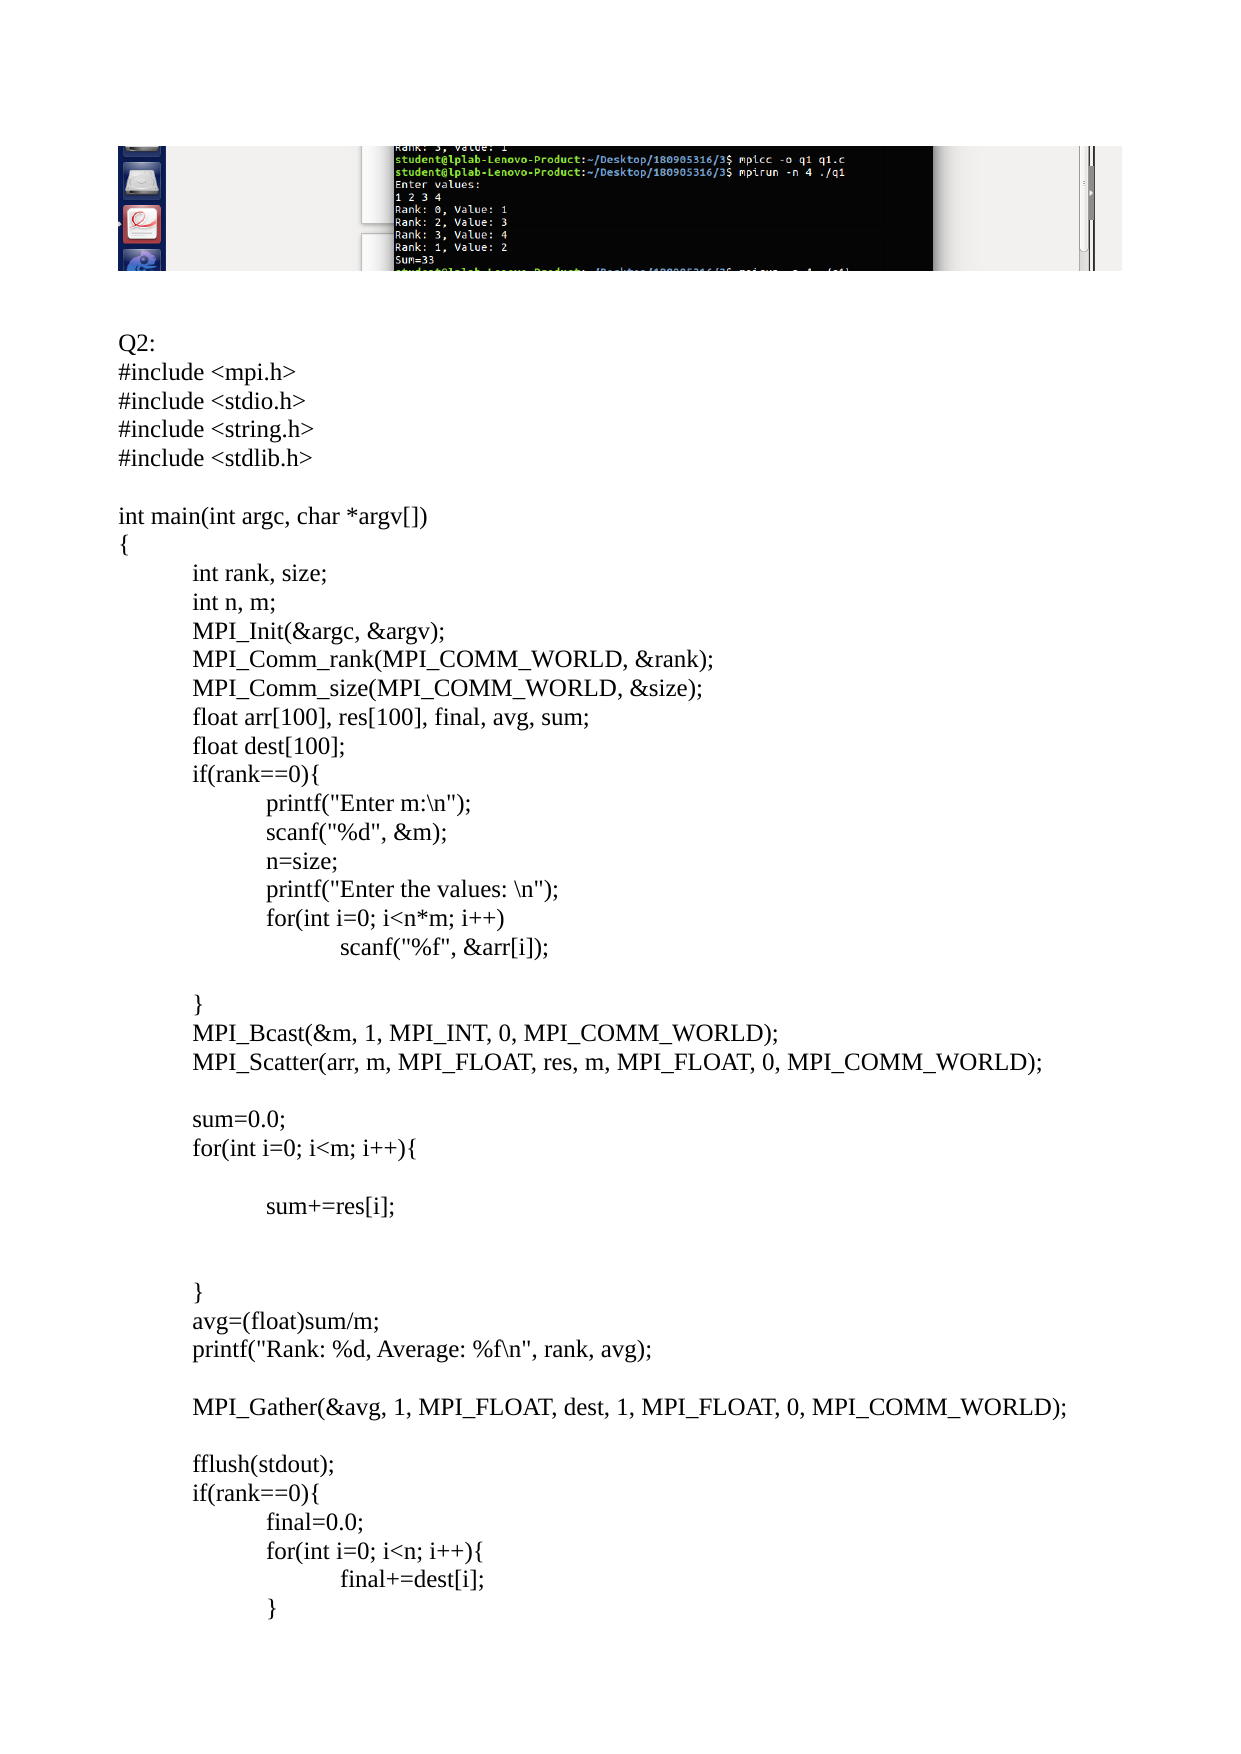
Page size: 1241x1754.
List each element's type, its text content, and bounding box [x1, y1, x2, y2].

text MPI_Comm_rank(MPI_COMM_WORLD, &rank); [118, 644, 1122, 673]
text sum=0.0; [118, 1104, 1122, 1133]
text int rank, size; [118, 558, 1122, 587]
text for(int i=0; i<m; i++){ [118, 1133, 1122, 1162]
text } [118, 1593, 1122, 1622]
picture [118, 146, 1123, 271]
text Q2: [118, 328, 1122, 357]
text if(rank==0){ [118, 759, 1122, 788]
text avg=(float)sum/m; [118, 1306, 1122, 1334]
text fflush(stdout); [118, 1449, 1122, 1478]
text } [118, 989, 1122, 1018]
text final=0.0; [118, 1507, 1122, 1536]
text #include <stdio.h> [118, 386, 1122, 414]
text int n, m; [118, 587, 1122, 616]
text #include <stdlib.h> [118, 443, 1122, 472]
text final+=dest[i]; [118, 1564, 1122, 1593]
text } [118, 1277, 1122, 1306]
text for(int i=0; i<n; i++){ [118, 1536, 1122, 1564]
text printf("Enter m:\n"); [118, 788, 1122, 817]
text MPI_Gather(&avg, 1, MPI_FLOAT, dest, 1, MPI_FLOAT, 0, MPI_COMM_WORLD); [118, 1392, 1122, 1421]
text printf("Enter the values: \n"); [118, 874, 1122, 903]
text scanf("%f", &arr[i]); [118, 932, 1122, 961]
text int main(int argc, char *argv[]) [118, 501, 1122, 529]
text #include <string.h> [118, 414, 1122, 443]
text printf("Rank: %d, Average: %f\n", rank, avg); [118, 1334, 1122, 1363]
text { [118, 529, 1122, 558]
text MPI_Scatter(arr, m, MPI_FLOAT, res, m, MPI_FLOAT, 0, MPI_COMM_WORLD); [118, 1047, 1122, 1076]
text MPI_Bcast(&m, 1, MPI_INT, 0, MPI_COMM_WORLD); [118, 1018, 1122, 1047]
text if(rank==0){ [118, 1478, 1122, 1507]
text float arr[100], res[100], final, avg, sum; [118, 702, 1122, 731]
text n=size; [118, 846, 1122, 874]
text MPI_Comm_size(MPI_COMM_WORLD, &size); [118, 673, 1122, 702]
text sum+=res[i]; [118, 1191, 1122, 1219]
text MPI_Init(&argc, &argv); [118, 616, 1122, 644]
text scanf("%d", &m); [118, 817, 1122, 846]
text for(int i=0; i<n*m; i++) [118, 903, 1122, 932]
text #include <mpi.h> [118, 357, 1122, 386]
text float dest[100]; [118, 731, 1122, 759]
